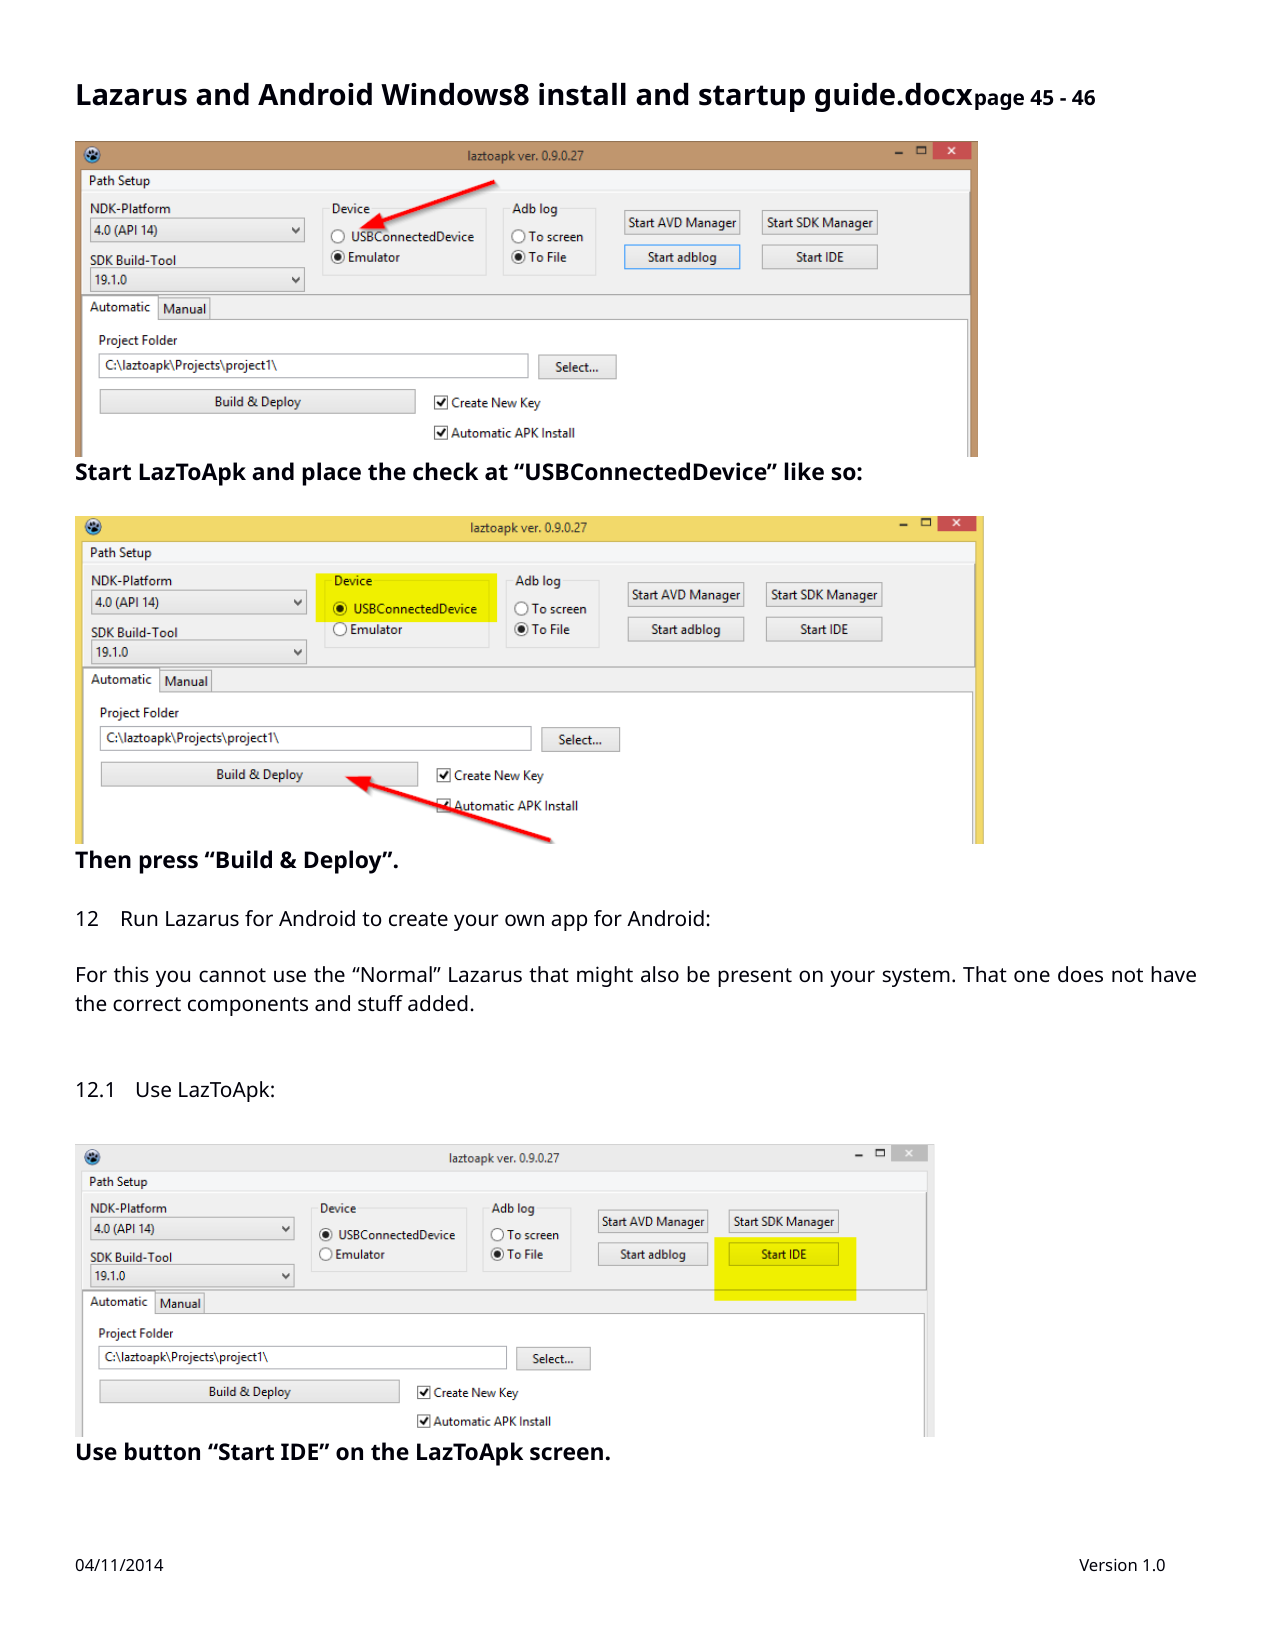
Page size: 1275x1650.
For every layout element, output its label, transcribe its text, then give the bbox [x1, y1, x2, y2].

picture [75, 1144, 935, 1437]
subtitle Use LazToApk: [75, 1075, 1200, 1103]
text For this you cannot use the “Normal” Lazarus that might also be present on your system. That one does not have the correct components and stuff added. [75, 961, 1200, 1017]
subtitle Run Lazarus for Android to create your own app for Android: [75, 904, 1200, 932]
picture [75, 516, 984, 844]
picture [75, 141, 978, 457]
text Start LazToApk and place the check at “USBConnectedDevice” like so: [75, 456, 1200, 488]
text Use button “Start IDE” on the LazToApk screen. [75, 1436, 1200, 1468]
text Then press “Build & Deploy”. [75, 844, 1200, 875]
